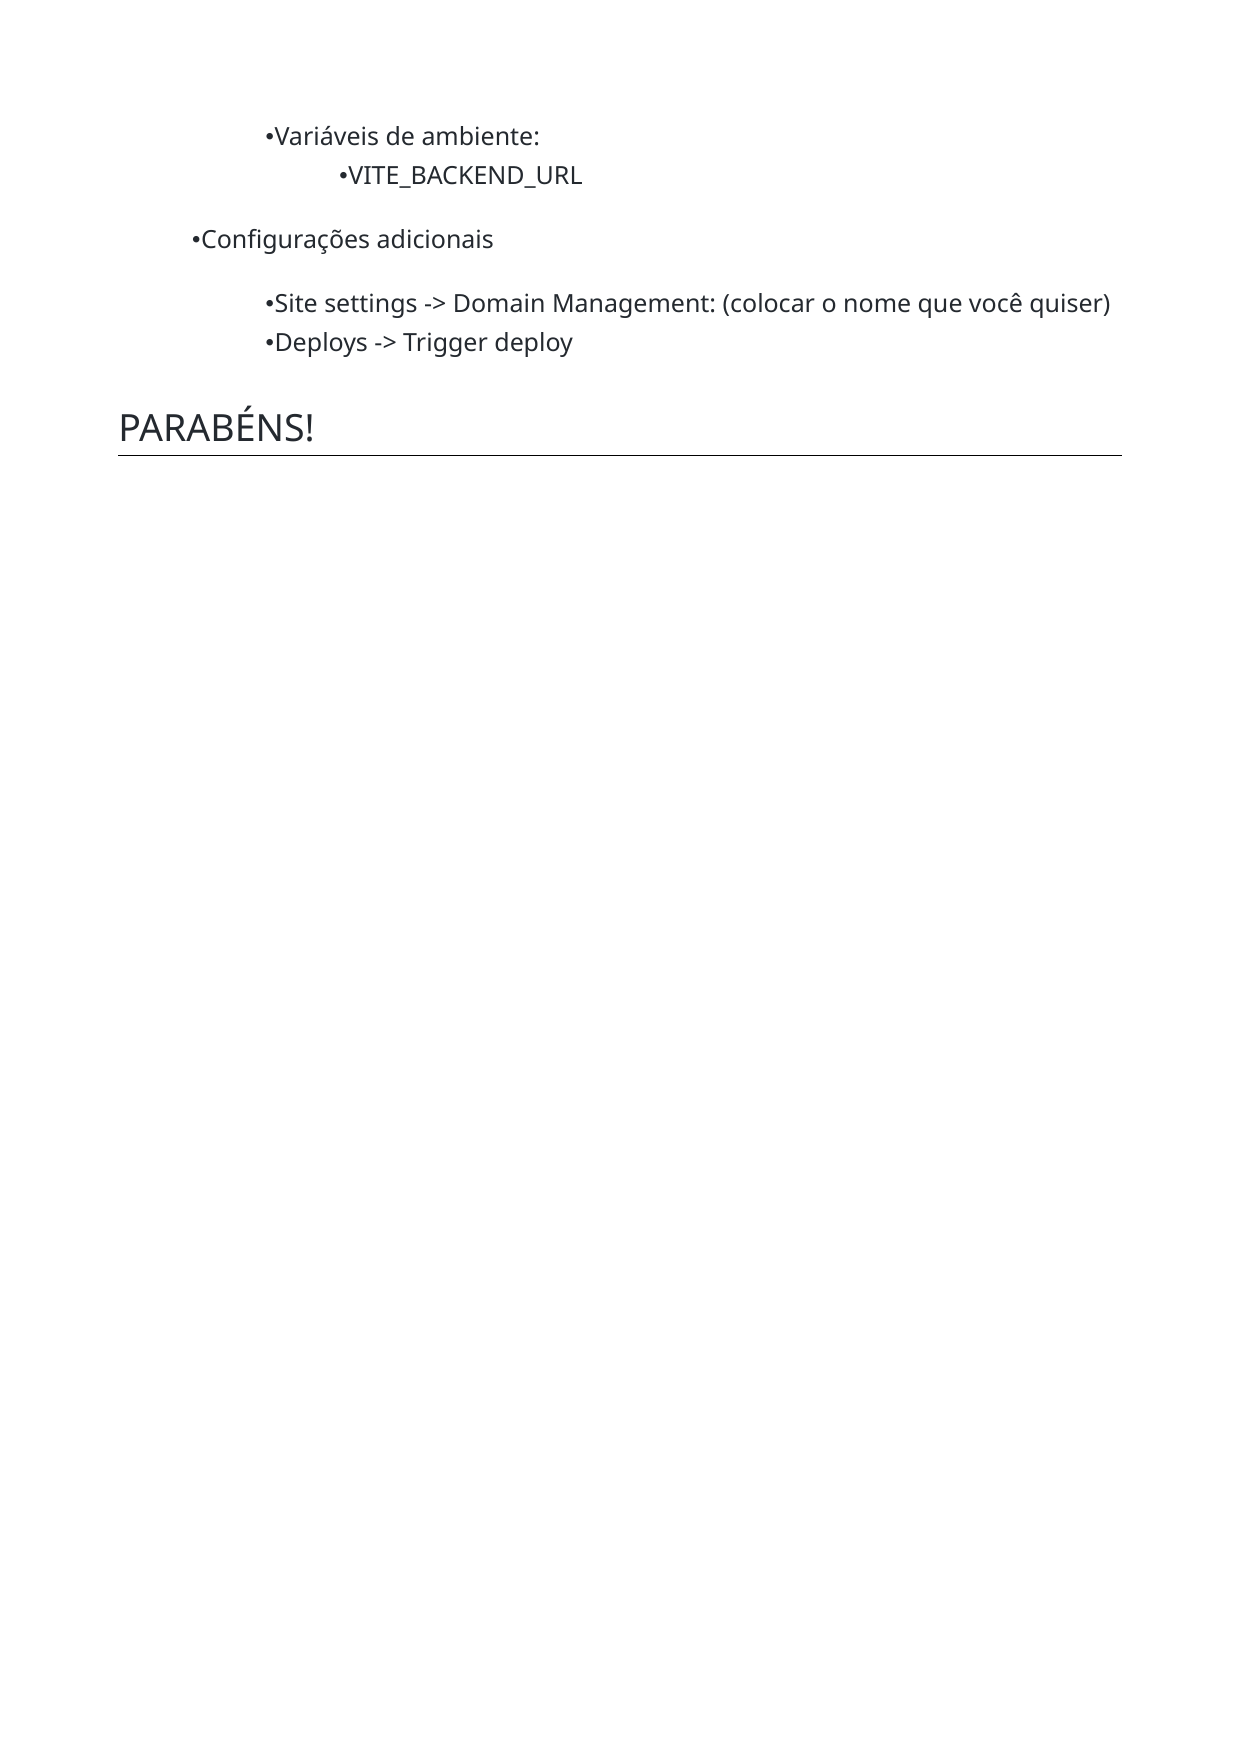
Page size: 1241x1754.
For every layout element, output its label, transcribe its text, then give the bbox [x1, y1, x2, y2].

list Configurações adicionais [118, 221, 1122, 256]
list Site settings -> Domain Management: (colocar o nome que você quiser) [118, 286, 1122, 320]
subtitle PARABÉNS! [118, 401, 1122, 455]
list Deploys -> Trigger deploy [118, 325, 1122, 359]
list Variáveis de ambiente: [118, 118, 1122, 152]
list VITE_BACKEND_URL [118, 157, 1122, 191]
